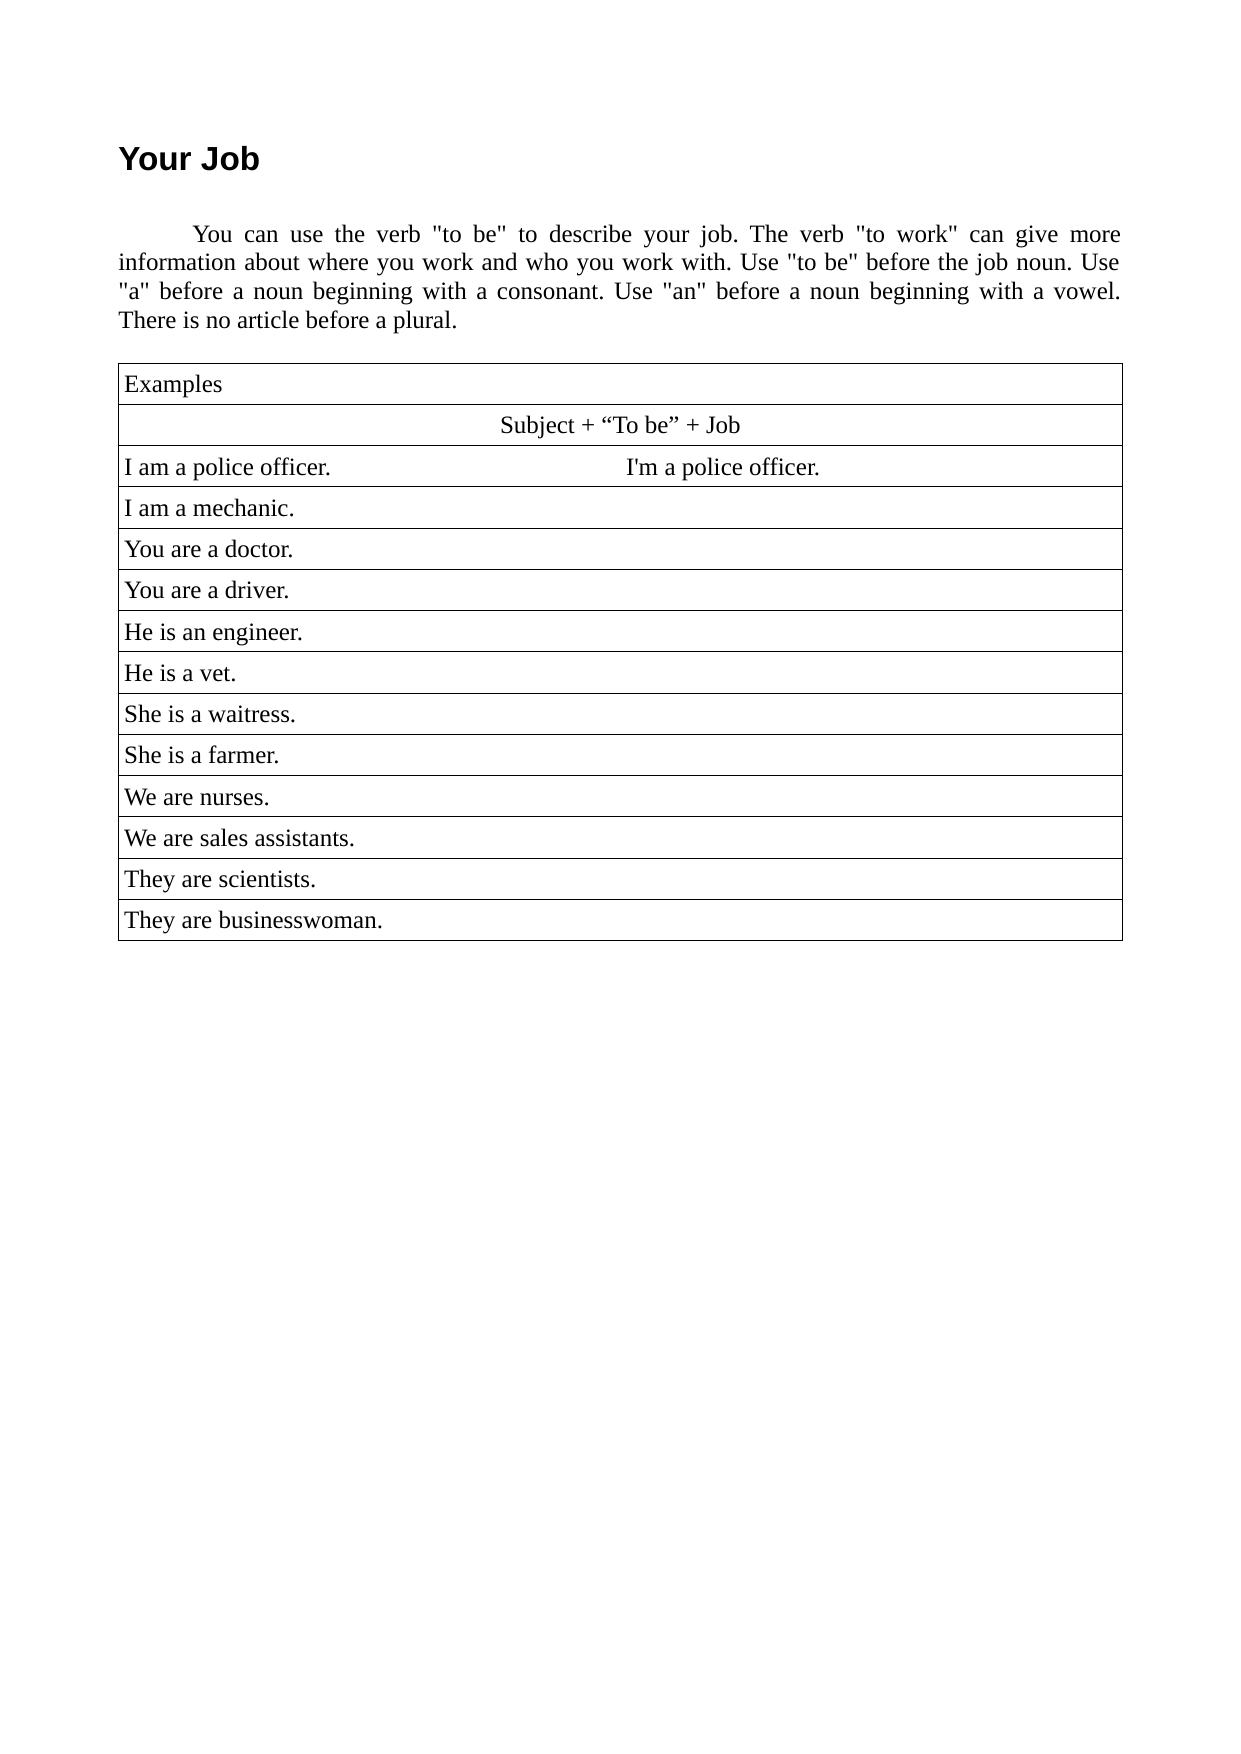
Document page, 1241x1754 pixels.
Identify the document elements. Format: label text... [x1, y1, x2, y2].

table_cell He is a vet. [119, 652, 620, 692]
table_cell They are businesswoman. [119, 900, 620, 940]
table_cell We are nurses. [119, 776, 620, 816]
table_header [620, 364, 1122, 404]
table_header Examples [119, 364, 620, 404]
table_cell [620, 900, 1122, 940]
table_cell I'm a police officer. [620, 446, 1122, 486]
table_cell They are scientists. [119, 859, 620, 899]
table_cell [620, 694, 1122, 734]
table_cell [620, 735, 1122, 775]
table_cell You are a driver. [119, 570, 620, 610]
subtitle Your Job [118, 139, 1122, 177]
table_cell [620, 817, 1122, 857]
table_cell He is an engineer. [119, 611, 620, 651]
text You can use the verb "to be" to describe your job. The verb "to work" can give more information about where you work and who you work with. Use "to be" before the job noun. Use "a" before a noun beginning with a consonant. Use "an" before a noun beginning with a vowel. There is no article before a plural. [118, 219, 1122, 334]
table_cell We are sales assistants. [119, 817, 620, 857]
table_cell [620, 487, 1122, 527]
table_cell Subject + “To be” + Job [119, 405, 1122, 445]
table_cell [620, 776, 1122, 816]
table_cell I am a mechanic. [119, 487, 620, 527]
table_cell [620, 529, 1122, 569]
table_cell You are a doctor. [119, 529, 620, 569]
table_cell She is a farmer. [119, 735, 620, 775]
table_cell [620, 652, 1122, 692]
table_cell She is a waitress. [119, 694, 620, 734]
table_cell I am a police officer. [119, 446, 620, 486]
table_cell [620, 570, 1122, 610]
table_cell [620, 611, 1122, 651]
table_cell [620, 859, 1122, 899]
